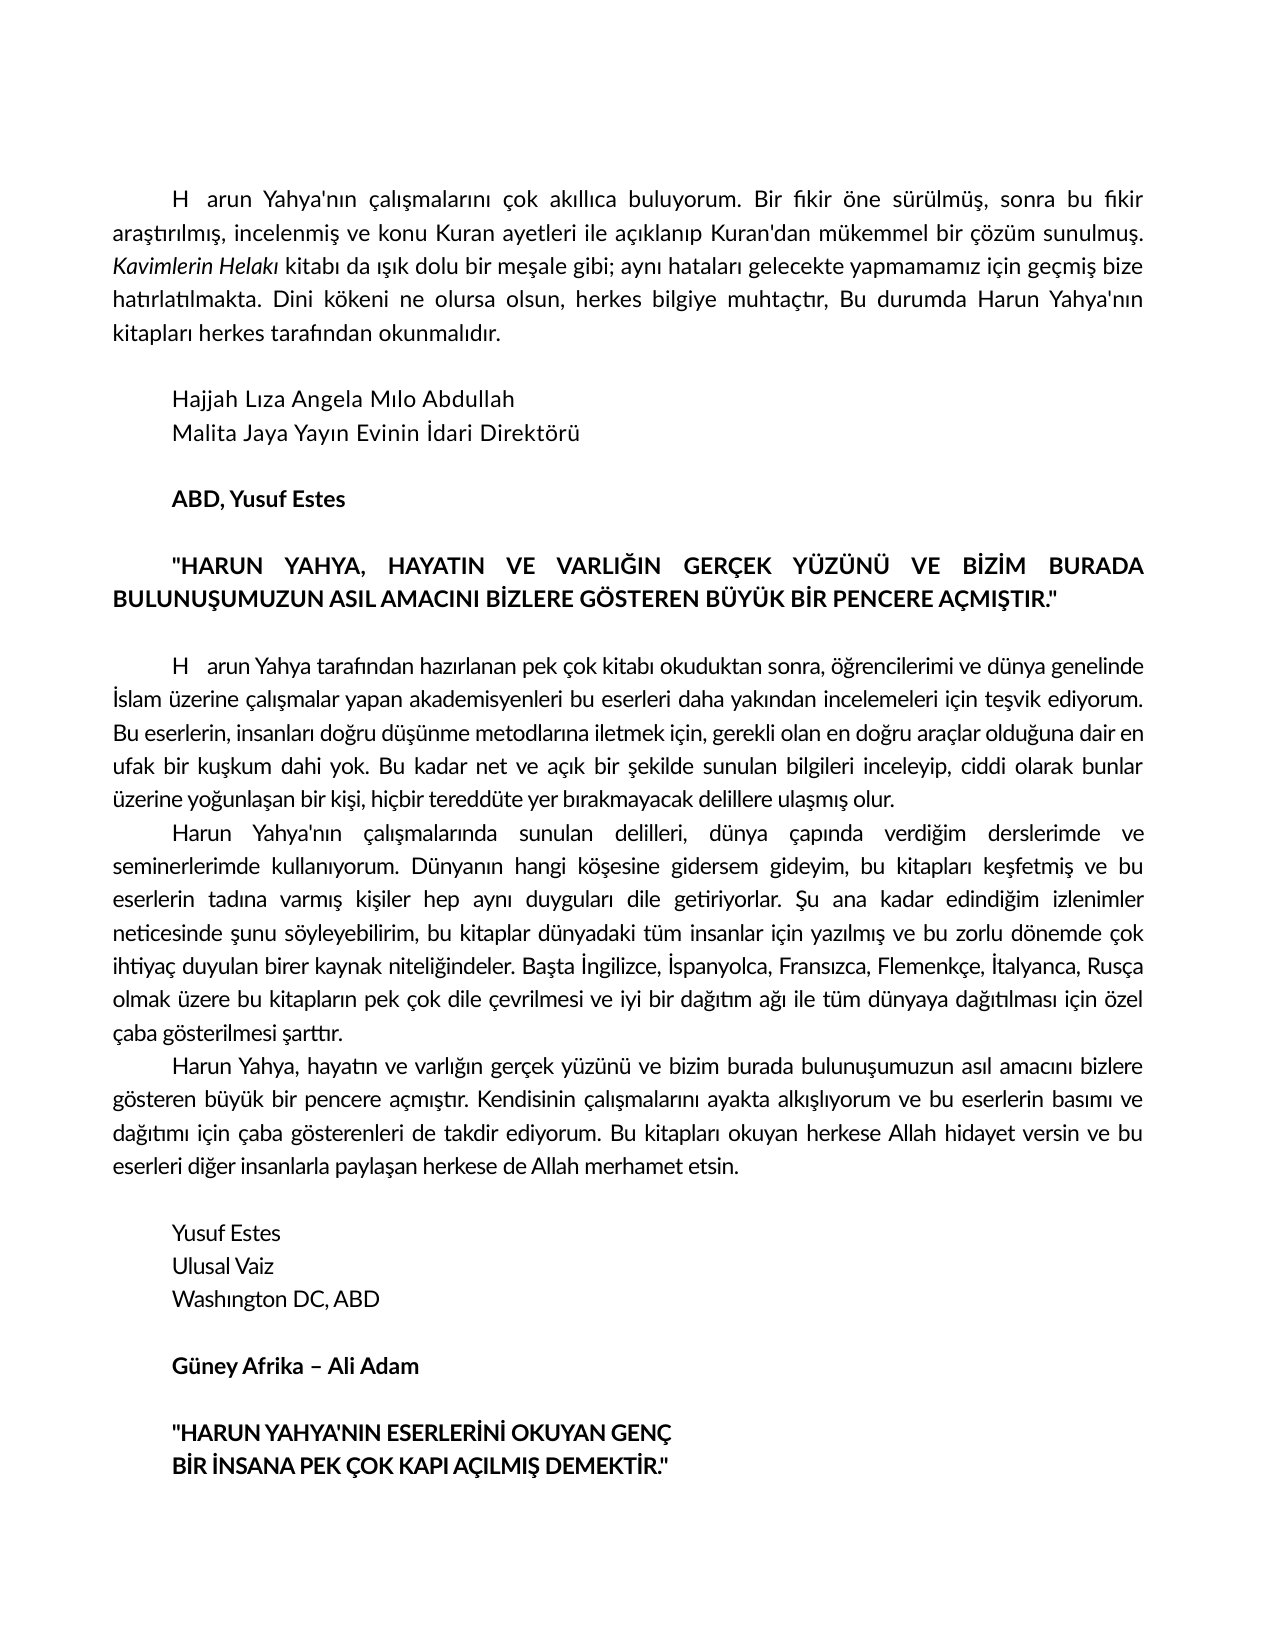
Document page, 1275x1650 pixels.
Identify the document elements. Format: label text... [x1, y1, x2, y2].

text Harun Yahya'nın çalışmalarını çok akıllıca buluyorum. Bir fikir öne sürülmüş, sonra bu fikir araştırılmış, incelenmiş ve konu Kuran ayetleri ile açıklanıp Kuran'dan mükemmel bir çözüm sunulmuş. Kavimlerin Helakı kitabı da ışık dolu bir meşale gibi; aynı hataları gelecekte yapmamamız için geçmiş bize hatırlatılmakta. Dini kökeni ne olursa olsun, herkes bilgiye muhtaçtır, Bu durumda Harun Yahya'nın kitapları herkes tarafından okunmalıdır. [112, 181, 1145, 348]
text ABD, Yusuf Estes [112, 481, 1145, 514]
text Ulusal Vaiz [112, 1248, 1145, 1281]
text bİr İnsana pek çok kapI açIlmIŞ demektİr." [112, 1448, 1145, 1481]
text Harun Yahya tarafından hazırlanan pek çok kitabı okuduktan sonra, öğrencilerimi ve dünya genelinde İslam üzerine çalışmalar yapan akademisyenleri bu eserleri daha yakından incelemeleri için teşvik ediyorum. Bu eserlerin, insanları doğru düşünme metodlarına iletmek için, gerekli olan en doğru araçlar olduğuna dair en ufak bir kuşkum dahi yok. Bu kadar net ve açık bir şekilde sunulan bilgileri inceleyip, ciddi olarak bunlar üzerine yoğunlaşan bir kişi, hiçbir tereddüte yer bırakmayacak delillere ulaşmış olur. [112, 648, 1145, 814]
text Malita Jaya Yayın Evinin İdari Direktörü [112, 414, 1145, 448]
text "Harun Yahya'nIn eserlerİnİ okuyan genç [112, 1414, 1145, 1448]
text Washıngton DC, ABD [112, 1281, 1145, 1314]
text Harun Yahya, hayatın ve varlığın gerçek yüzünü ve bizim burada bulunuşumuzun asıl amacını bizlere gösteren büyük bir pencere açmıştır. Kendisinin çalışmalarını ayakta alkışlıyorum ve bu eserlerin basımı ve dağıtımı için çaba gösterenleri de takdir ediyorum. Bu kitapları okuyan herkese Allah hidayet versin ve bu eserleri diğer insanlarla paylaşan herkese de Allah merhamet etsin. [112, 1048, 1145, 1181]
text "Harun Yahya, hayatIn ve varlIğIn gerçek yüzünü ve bİzİm burada bulunuŞumuzun asIl amacInI bİzlere gösteren büyük bİr pencere açmIŞtIr." [112, 548, 1145, 614]
text Harun Yahya'nın çalışmalarında sunulan delilleri, dünya çapında verdiğim derslerimde ve seminerlerimde kullanıyorum. Dünyanın hangi köşesine gidersem gideyim, bu kitapları keşfetmiş ve bu eserlerin tadına varmış kişiler hep aynı duyguları dile getiriyorlar. Şu ana kadar edindiğim izlenimler neticesinde şunu söyleyebilirim, bu kitaplar dünyadaki tüm insanlar için yazılmış ve bu zorlu dönemde çok ihtiyaç duyulan birer kaynak niteliğindeler. Başta İngilizce, İspanyolca, Fransızca, Flemenkçe, İtalyanca, Rusça olmak üzere bu kitapların pek çok dile çevrilmesi ve iyi bir dağıtım ağı ile tüm dünyaya dağıtılması için özel çaba gösterilmesi şarttır. [112, 814, 1145, 1048]
text Güney Afrika – Ali Adam [112, 1348, 1145, 1381]
text Hajjah Lıza Angela Mılo Abdullah [112, 381, 1145, 414]
text Yusuf Estes [112, 1214, 1145, 1248]
